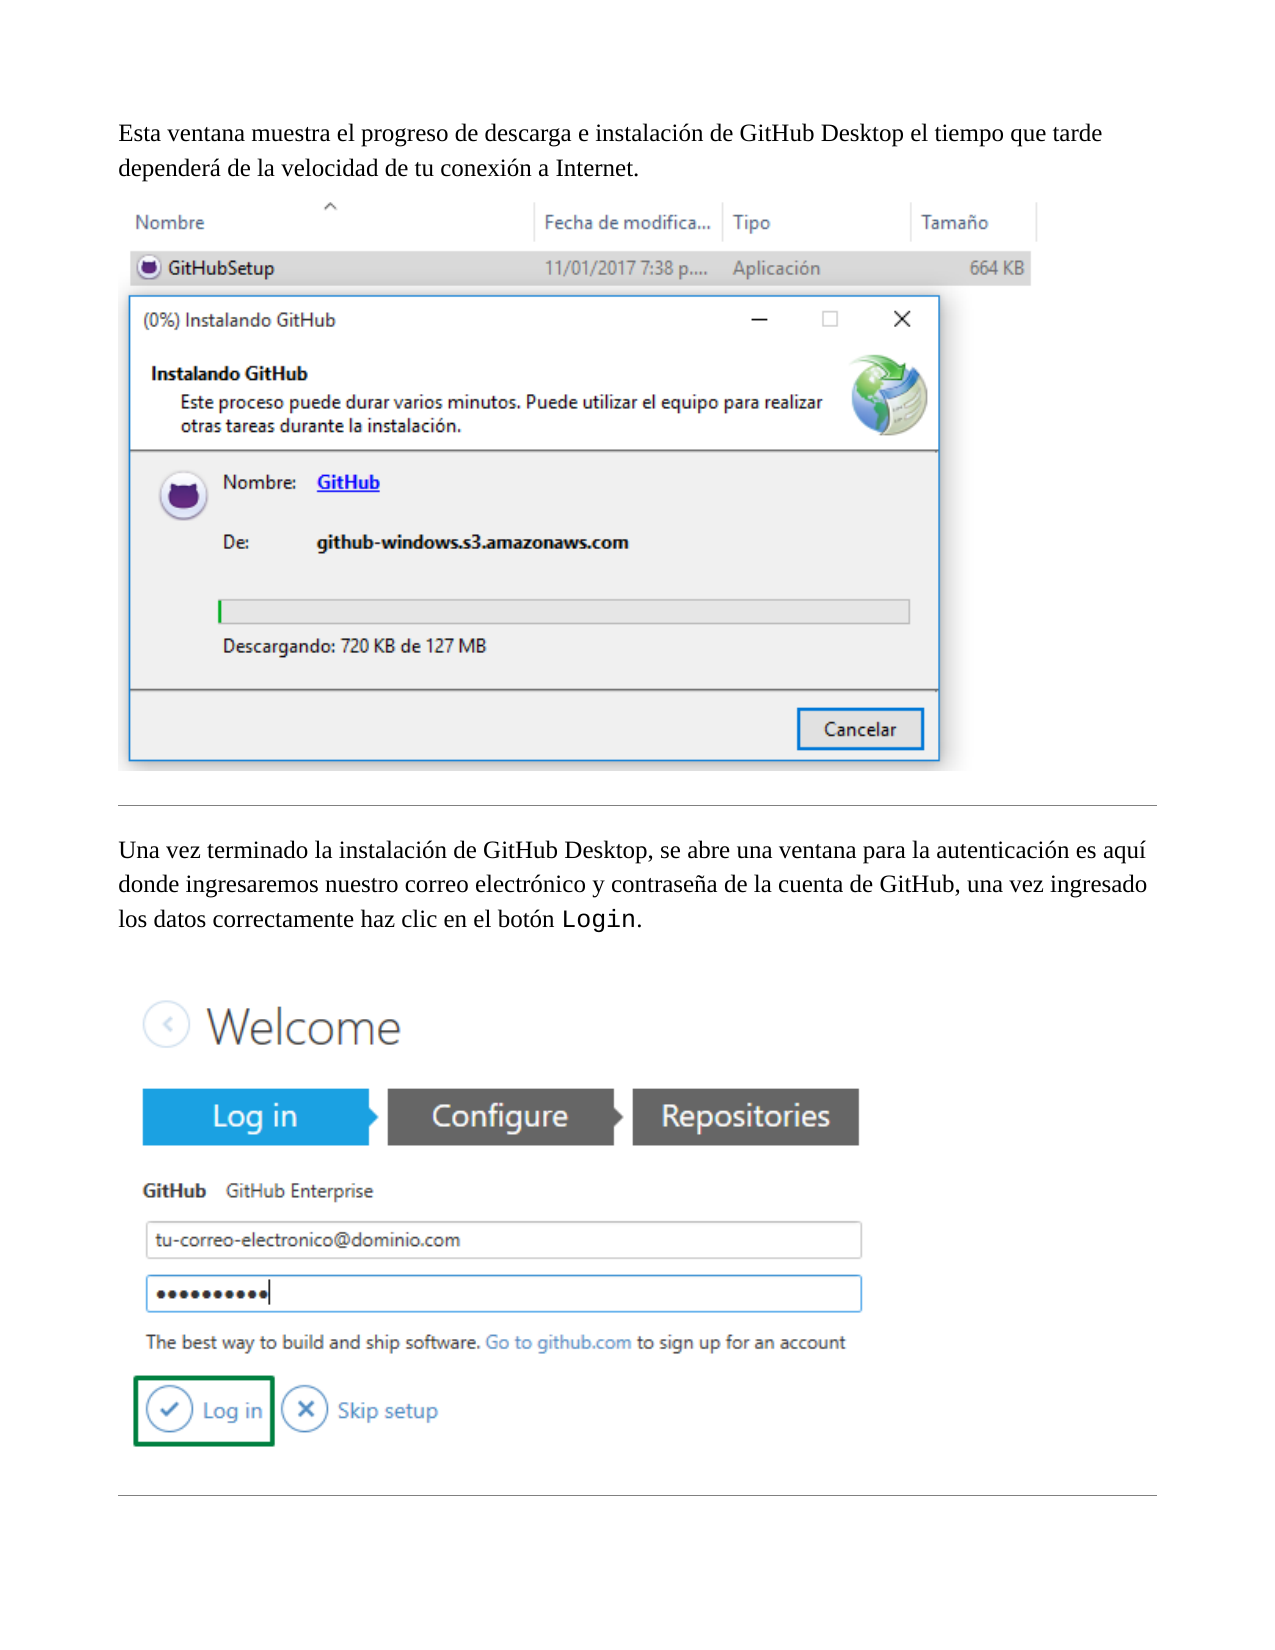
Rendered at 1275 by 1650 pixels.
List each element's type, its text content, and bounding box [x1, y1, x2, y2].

picture [118, 955, 933, 1461]
text Una vez terminado la instalación de GitHub Desktop, se abre una ventana para la autenticación es aquí donde ingresaremos nuestro correo electrónico y contraseña de la cuenta de GitHub, una vez ingresado los datos correctamente haz clic en el botón Login. [118, 835, 1157, 935]
picture [118, 201, 1039, 771]
text Esta ventana muestra el progreso de descarga e instalación de GitHub Desktop el tiempo que tarde dependerá de la velocidad de tu conexión a Internet. [118, 118, 1157, 181]
